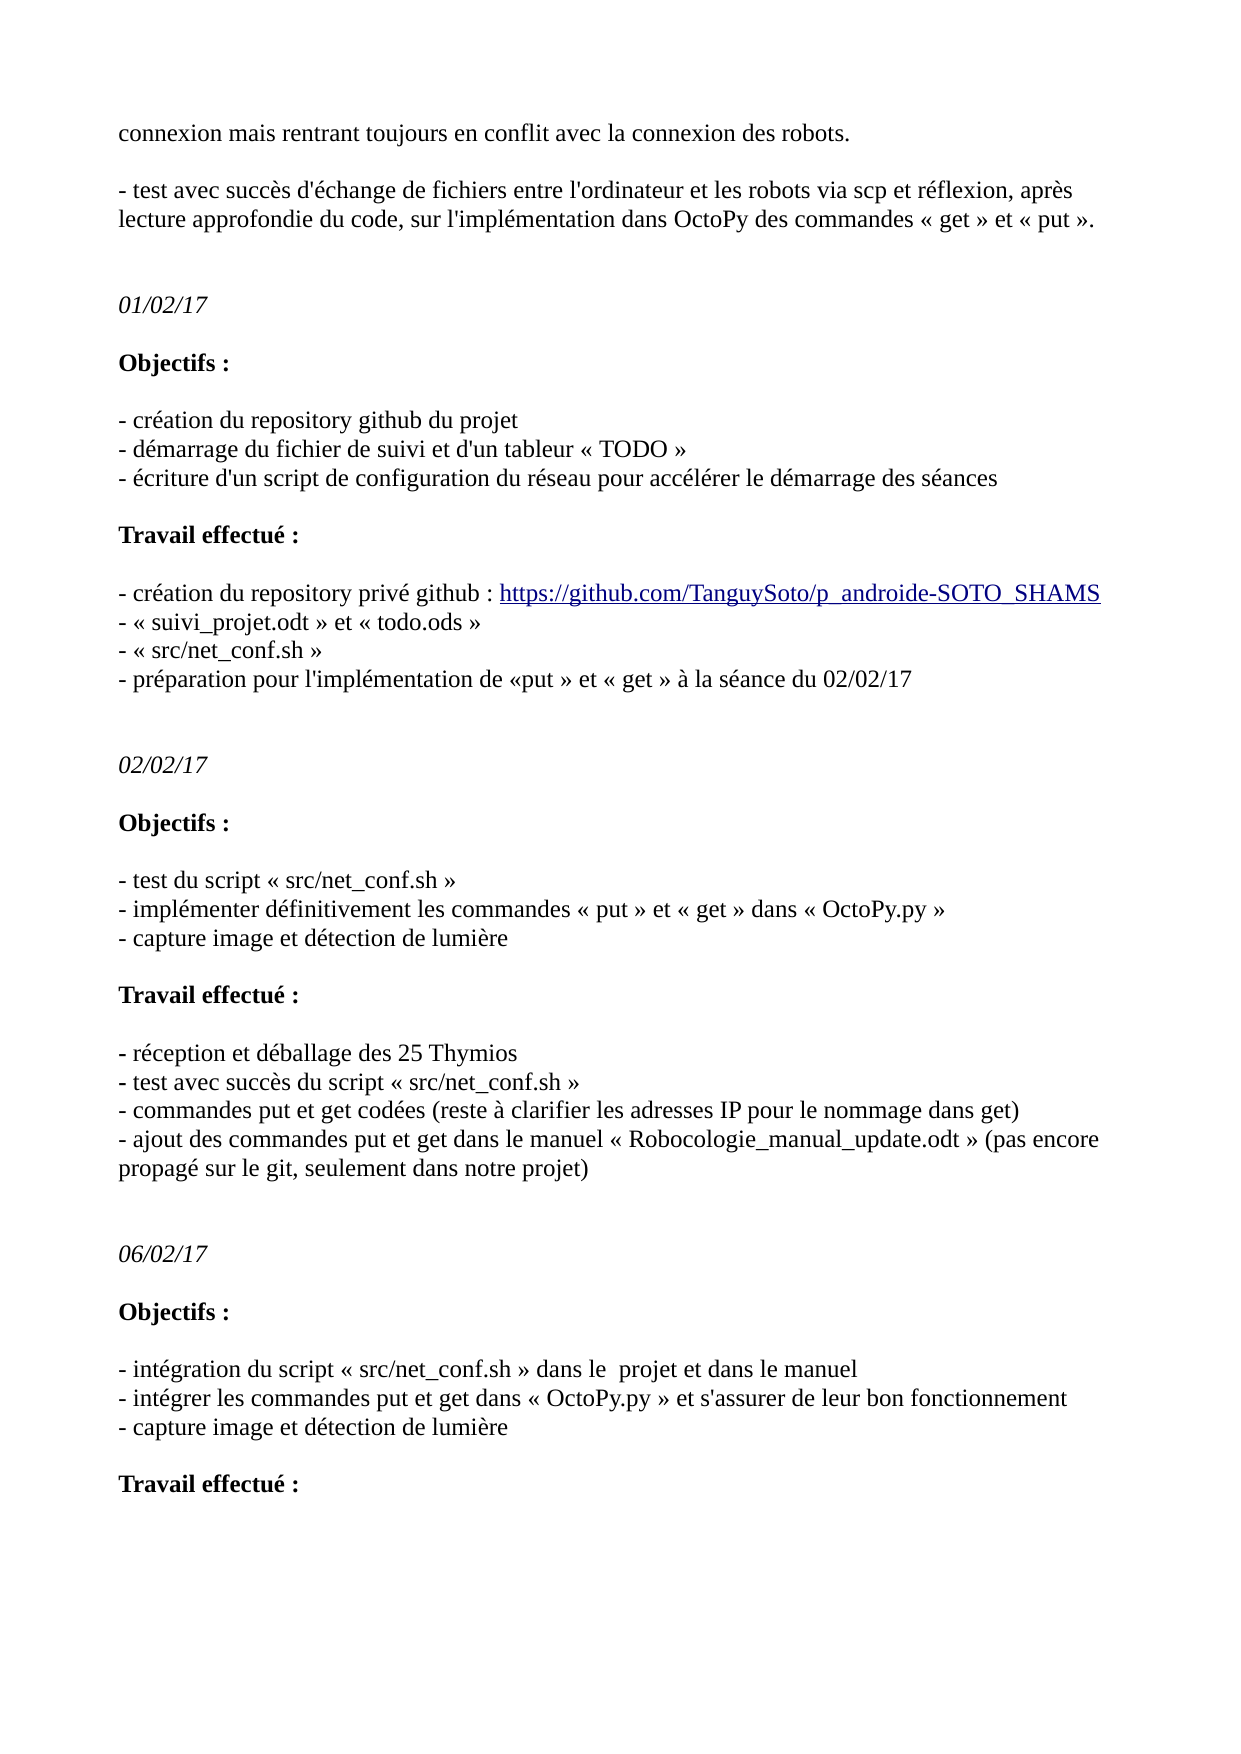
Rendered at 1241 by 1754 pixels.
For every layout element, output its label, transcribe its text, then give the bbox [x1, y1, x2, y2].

text - intégrer les commandes put et get dans « OctoPy.py » et s'assurer de leur bon fonctionnement [118, 1383, 1122, 1412]
text - « src/net_conf.sh » [118, 636, 1122, 664]
text - intégration du script « src/net_conf.sh » dans le projet et dans le manuel [118, 1354, 1122, 1383]
text - implémenter définitivement les commandes « put » et « get » dans « OctoPy.py » [118, 894, 1122, 923]
text - test avec succès du script « src/net_conf.sh » [118, 1067, 1122, 1096]
text Objectifs : [118, 348, 1122, 377]
text - préparation pour l'implémentation de «put » et « get » à la séance du 02/02/17 [118, 664, 1122, 693]
text - démarrage du fichier de suivi et d'un tableur « TODO » [118, 434, 1122, 463]
text - capture image et détection de lumière [118, 923, 1122, 952]
text - ajout des commandes put et get dans le manuel « Robocologie_manual_update.odt » (pas encore propagé sur le git, seulement dans notre projet) [118, 1124, 1122, 1182]
text connexion mais rentrant toujours en conflit avec la connexion des robots. [118, 118, 1122, 147]
text - test avec succès d'échange de fichiers entre l'ordinateur et les robots via scp et réflexion, après lecture approfondie du code, sur l'implémentation dans OctoPy des commandes « get » et « put ». [118, 176, 1122, 233]
text Objectifs : [118, 1297, 1122, 1326]
text Travail effectué : [118, 981, 1122, 1009]
text - création du repository privé github : https://github.com/TanguySoto/p_androide-SOTO_SHAMS [118, 578, 1122, 607]
text Objectifs : [118, 808, 1122, 837]
text Travail effectué : [118, 521, 1122, 549]
text - commandes put et get codées (reste à clarifier les adresses IP pour le nommage dans get) [118, 1096, 1122, 1124]
text - test du script « src/net_conf.sh » [118, 866, 1122, 894]
text - « suivi_projet.odt » et « todo.ods » [118, 607, 1122, 636]
text - capture image et détection de lumière [118, 1412, 1122, 1441]
text - création du repository github du projet [118, 406, 1122, 434]
text - réception et déballage des 25 Thymios [118, 1038, 1122, 1067]
text - écriture d'un script de configuration du réseau pour accélérer le démarrage des séances [118, 463, 1122, 492]
text 02/02/17 [118, 751, 1122, 779]
text 06/02/17 [118, 1239, 1122, 1268]
text Travail effectué : [118, 1469, 1122, 1498]
text 01/02/17 [118, 291, 1122, 319]
